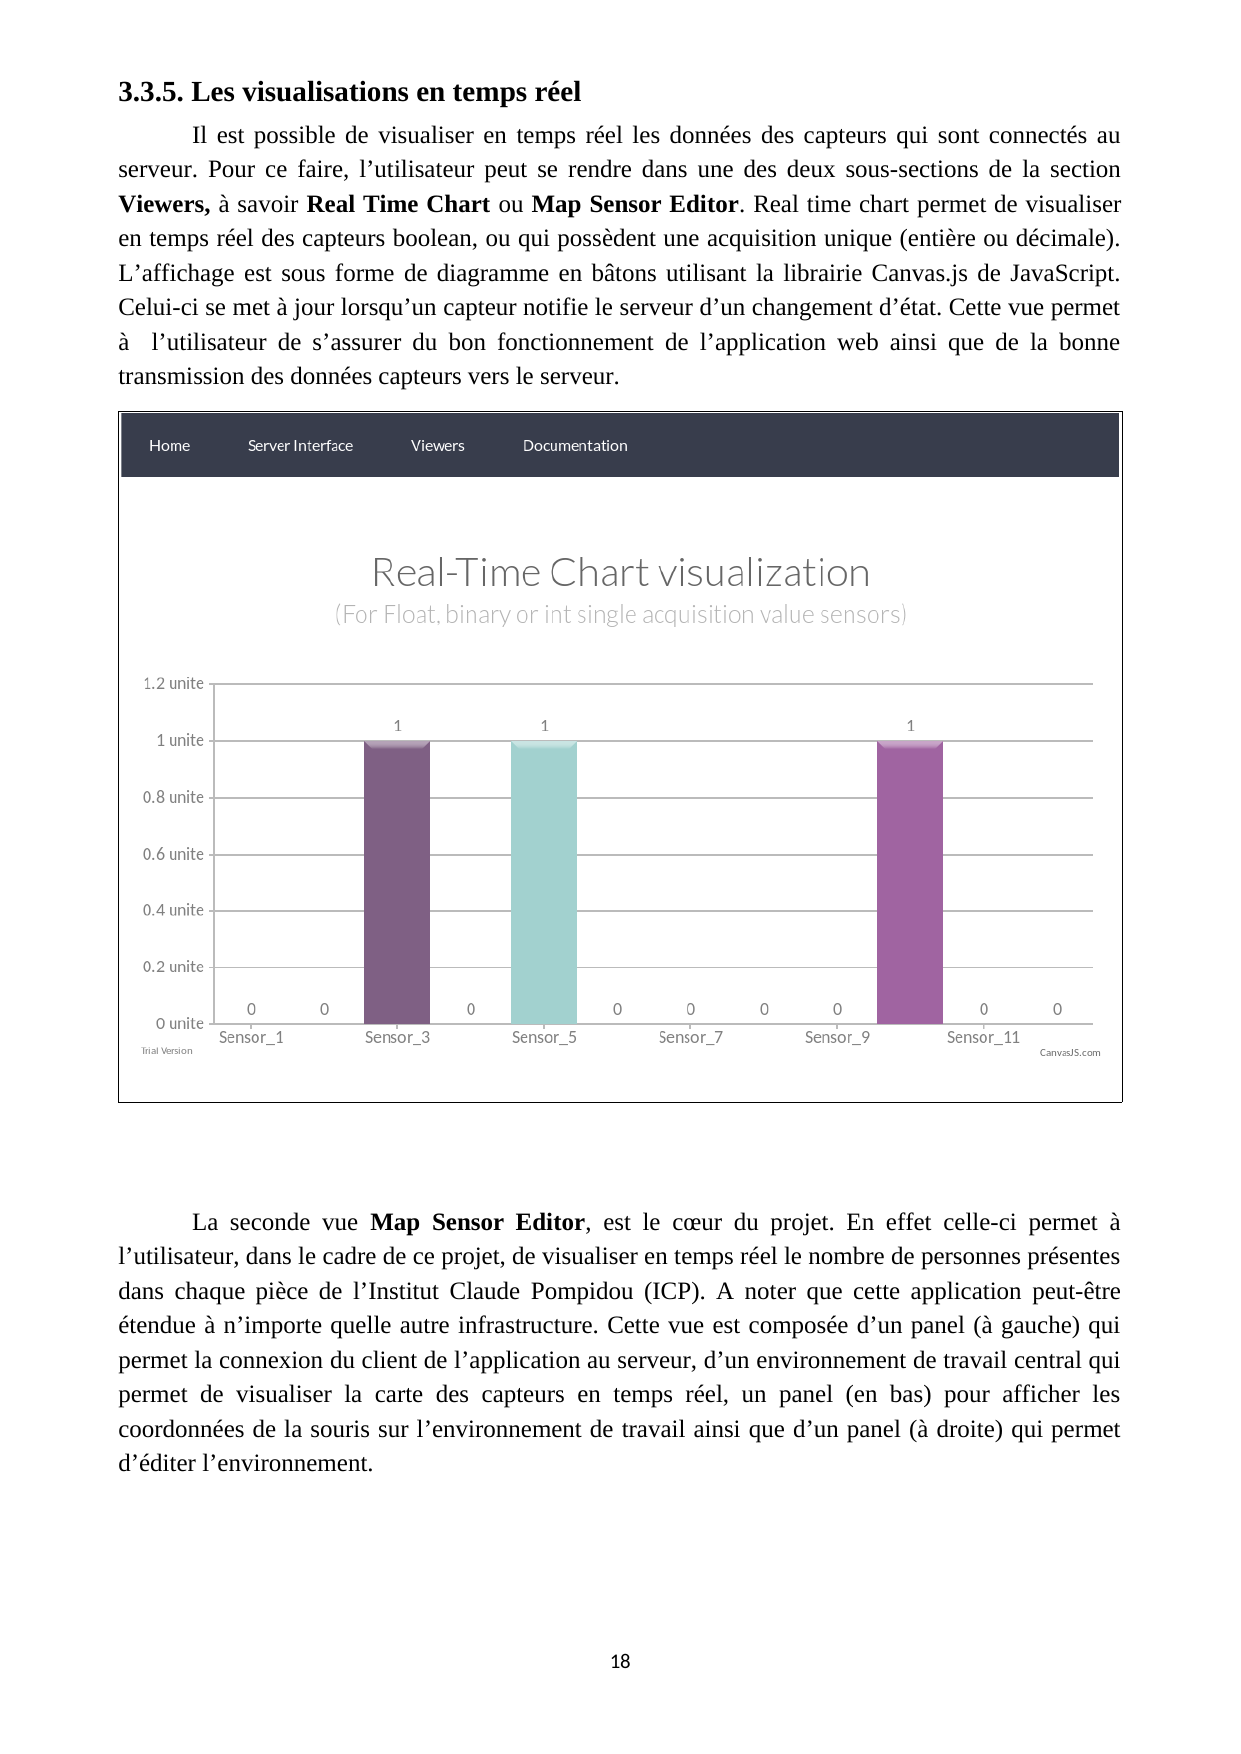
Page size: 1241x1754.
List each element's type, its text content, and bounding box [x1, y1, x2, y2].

subtitle 3.3.5. Les visualisations en temps réel [118, 74, 1122, 107]
text La seconde vue Map Sensor Editor, est le cœur du projet. En effet celle-ci permet à l’utilisateur, dans le cadre de ce projet, de visualiser en temps réel le nombre de personnes présentes dans chaque pièce de l’Institut Claude Pompidou (ICP). A noter que cette application peut-être étendue à n’importe quelle autre infrastructure. Cette vue est composée d’un panel (à gauche) qui permet la connexion du client de l’application au serveur, d’un environnement de travail central qui permet de visualiser la carte des capteurs en temps réel, un panel (en bas) pour afficher les coordonnées de la souris sur l’environnement de travail ainsi que d’un panel (à droite) qui permet d’éditer l’environnement. [118, 1207, 1122, 1477]
text Il est possible de visualiser en temps réel les données des capteurs qui sont connectés au serveur. Pour ce faire, l’utilisateur peut se rendre dans une des deux sous-sections de la section Viewers, à savoir Real Time Chart ou Map Sensor Editor. Real time chart permet de visualiser en temps réel des capteurs boolean, ou qui possèdent une acquisition unique (entière ou décimale). L’affichage est sous forme de diagramme en bâtons utilisant la librairie Canvas.js de JavaScript. Celui-ci se met à jour lorsqu’un capteur notifie le serveur d’un changement d’état. Cette vue permet à l’utilisateur de s’assurer du bon fonctionnement de l’application web ainsi que de la bonne transmission des données capteurs vers le serveur. [118, 120, 1122, 390]
picture [121, 413, 1119, 1100]
